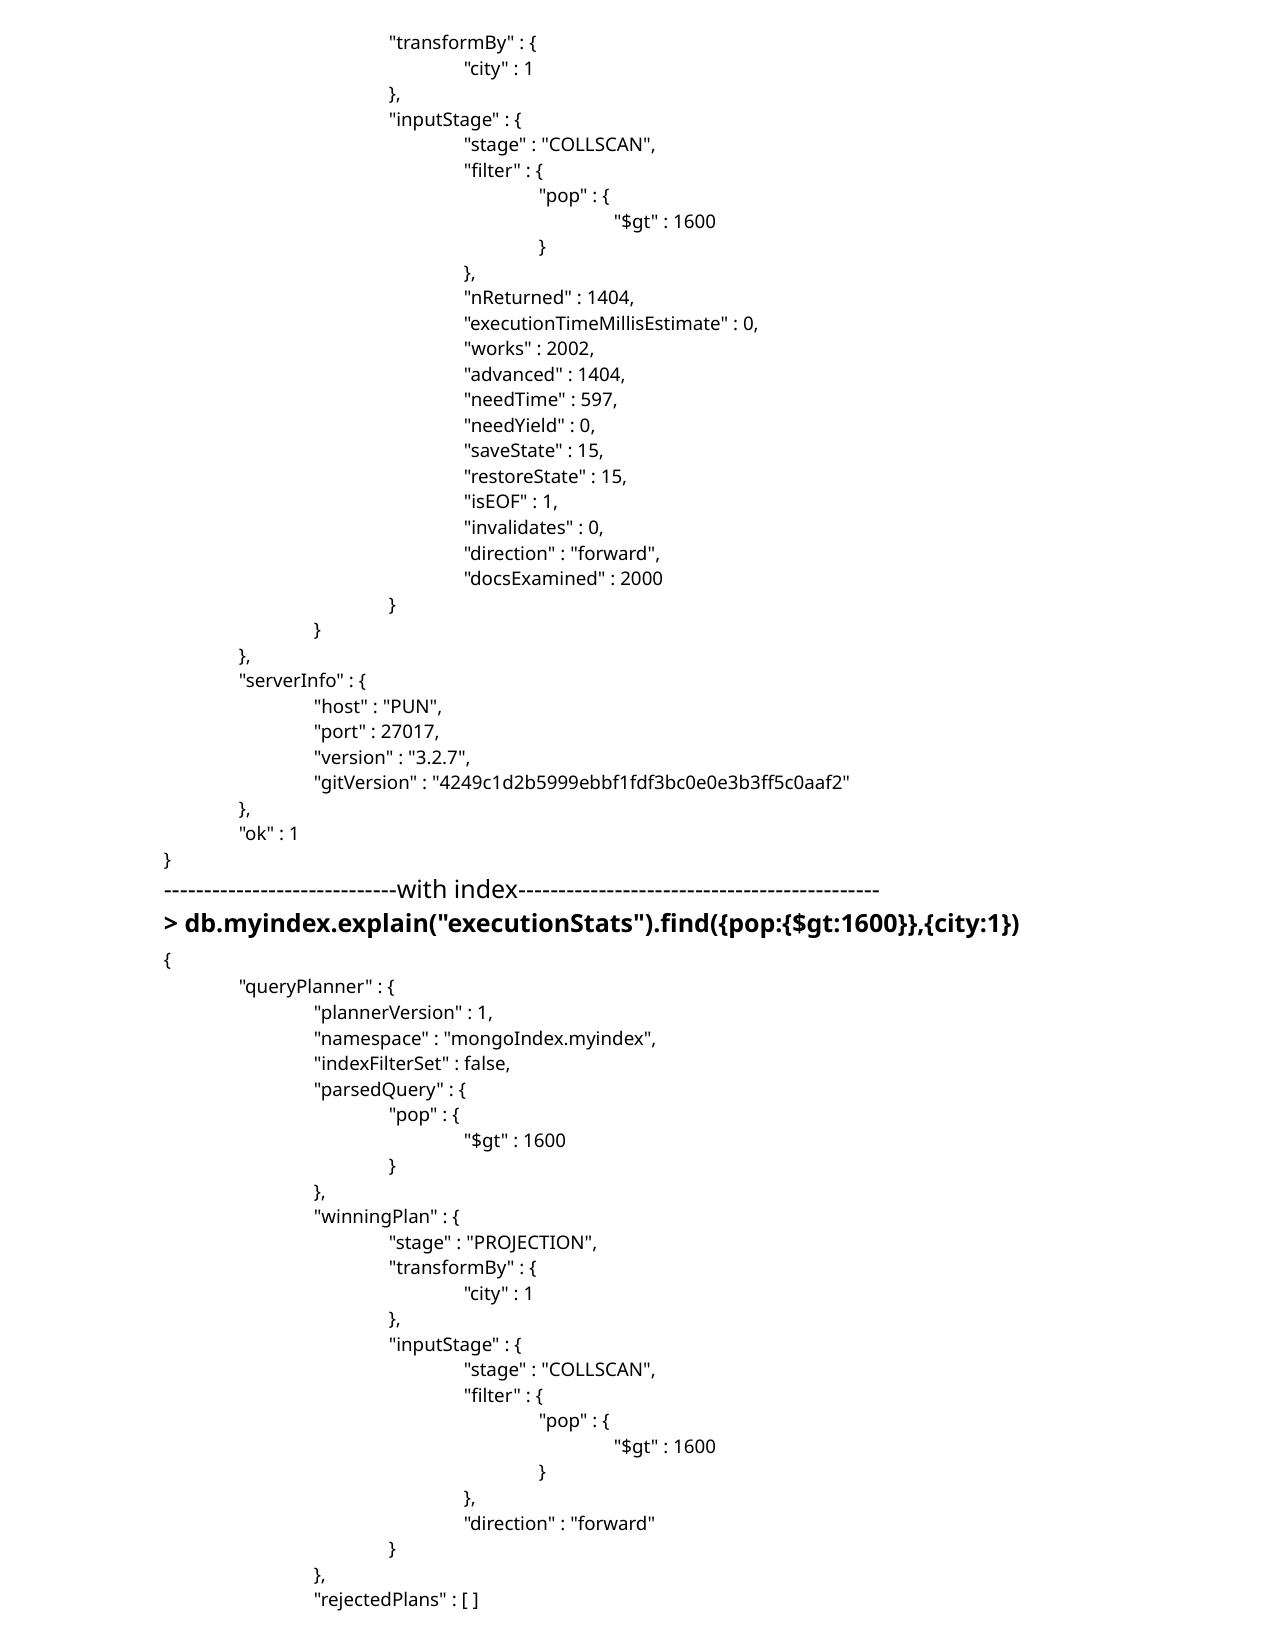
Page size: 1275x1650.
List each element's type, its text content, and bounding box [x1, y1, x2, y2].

text "plannerVersion" : 1, [88, 999, 1246, 1025]
text "nReturned" : 1404, [88, 285, 1246, 310]
text "isEOF" : 1, [88, 489, 1246, 514]
text "inputStage" : { [88, 106, 1246, 132]
text "indexFilterSet" : false, [88, 1050, 1246, 1076]
text "inputStage" : { [88, 1331, 1246, 1357]
text "invalidates" : 0, [88, 514, 1246, 540]
text "pop" : { [88, 1408, 1246, 1433]
text "stage" : "PROJECTION", [88, 1229, 1246, 1254]
text } [88, 234, 1246, 259]
text "saveState" : 15, [88, 438, 1246, 463]
text "namespace" : "mongoIndex.myindex", [88, 1025, 1246, 1050]
text "stage" : "COLLSCAN", [88, 132, 1246, 157]
text "needTime" : 597, [88, 387, 1246, 412]
text "city" : 1 [88, 1280, 1246, 1306]
text }, [88, 1561, 1246, 1586]
text -----------------------------with index--------------------------------------------- [88, 872, 1246, 906]
text "ok" : 1 [88, 821, 1246, 846]
text "transformBy" : { [88, 29, 1246, 55]
text }, [88, 795, 1246, 821]
text } [88, 1459, 1246, 1484]
text "advanced" : 1404, [88, 361, 1246, 387]
text "filter" : { [88, 157, 1246, 183]
text "port" : 27017, [88, 718, 1246, 744]
text "host" : "PUN", [88, 693, 1246, 718]
text "transformBy" : { [88, 1254, 1246, 1280]
text }, [88, 1484, 1246, 1510]
text } [88, 846, 1246, 872]
text "version" : "3.2.7", [88, 744, 1246, 769]
text "$gt" : 1600 [88, 1127, 1246, 1152]
text "executionTimeMillisEstimate" : 0, [88, 310, 1246, 336]
text }, [88, 259, 1246, 285]
text }, [88, 1306, 1246, 1331]
text "pop" : { [88, 183, 1246, 208]
text { [88, 940, 1246, 974]
text "needYield" : 0, [88, 412, 1246, 438]
text "direction" : "forward" [88, 1510, 1246, 1535]
text }, [88, 642, 1246, 667]
text "parsedQuery" : { [88, 1076, 1246, 1101]
text "restoreState" : 15, [88, 463, 1246, 489]
text } [88, 616, 1246, 642]
text "serverInfo" : { [88, 667, 1246, 693]
text "$gt" : 1600 [88, 208, 1246, 234]
text "gitVersion" : "4249c1d2b5999ebbf1fdf3bc0e0e3b3ff5c0aaf2" [88, 769, 1246, 795]
text "stage" : "COLLSCAN", [88, 1357, 1246, 1382]
text "direction" : "forward", [88, 540, 1246, 565]
text "$gt" : 1600 [88, 1433, 1246, 1459]
text } [88, 591, 1246, 616]
text "queryPlanner" : { [88, 974, 1246, 999]
text "rejectedPlans" : [ ] [88, 1586, 1246, 1612]
text }, [88, 1178, 1246, 1203]
text }, [88, 81, 1246, 106]
text "winningPlan" : { [88, 1203, 1246, 1229]
text "pop" : { [88, 1101, 1246, 1127]
text "filter" : { [88, 1382, 1246, 1408]
text "city" : 1 [88, 55, 1246, 81]
text "docsExamined" : 2000 [88, 565, 1246, 591]
text > db.myindex.explain("executionStats").find({pop:{$gt:1600}},{city:1}) [88, 906, 1246, 940]
text } [88, 1152, 1246, 1178]
text "works" : 2002, [88, 336, 1246, 361]
text } [88, 1535, 1246, 1561]
